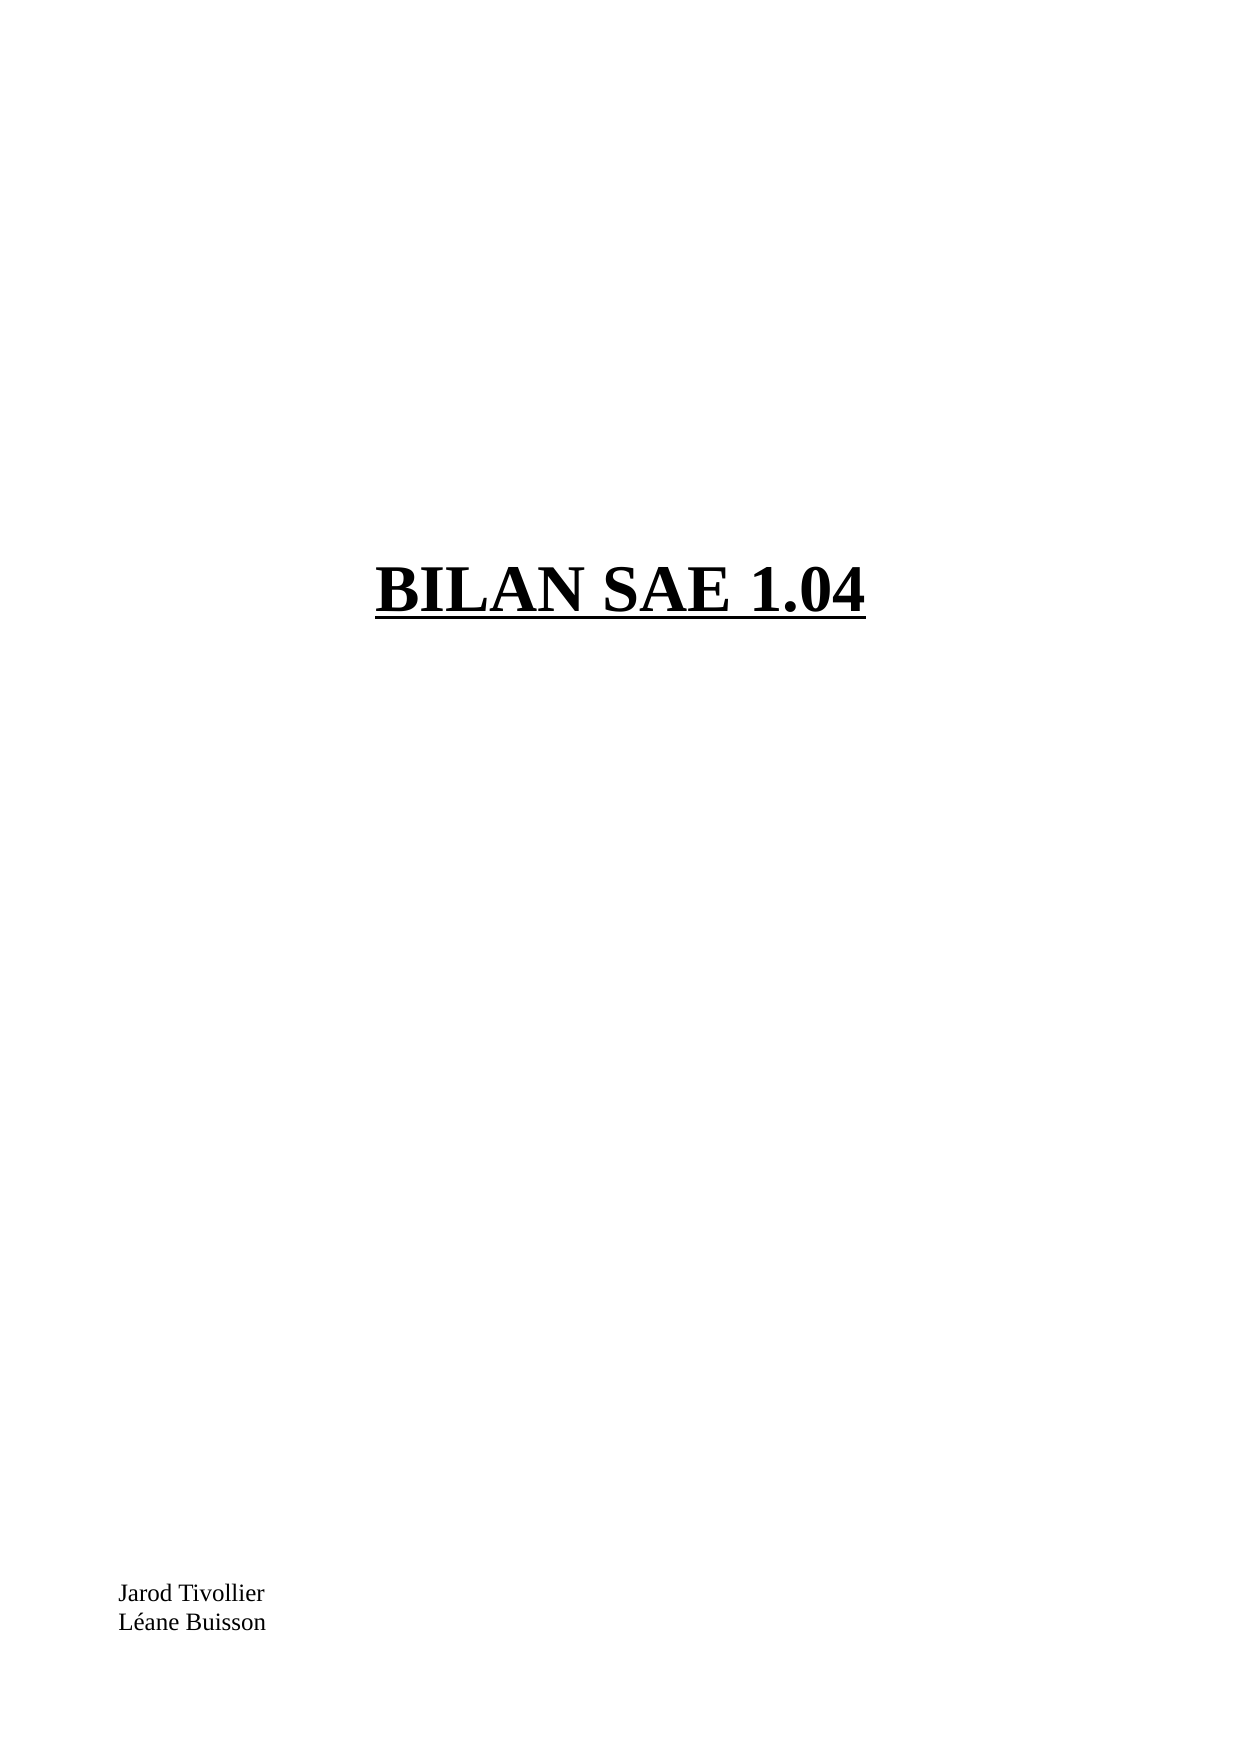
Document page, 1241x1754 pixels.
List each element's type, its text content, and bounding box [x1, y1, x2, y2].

text BILAN SAE 1.04 [118, 549, 1122, 626]
